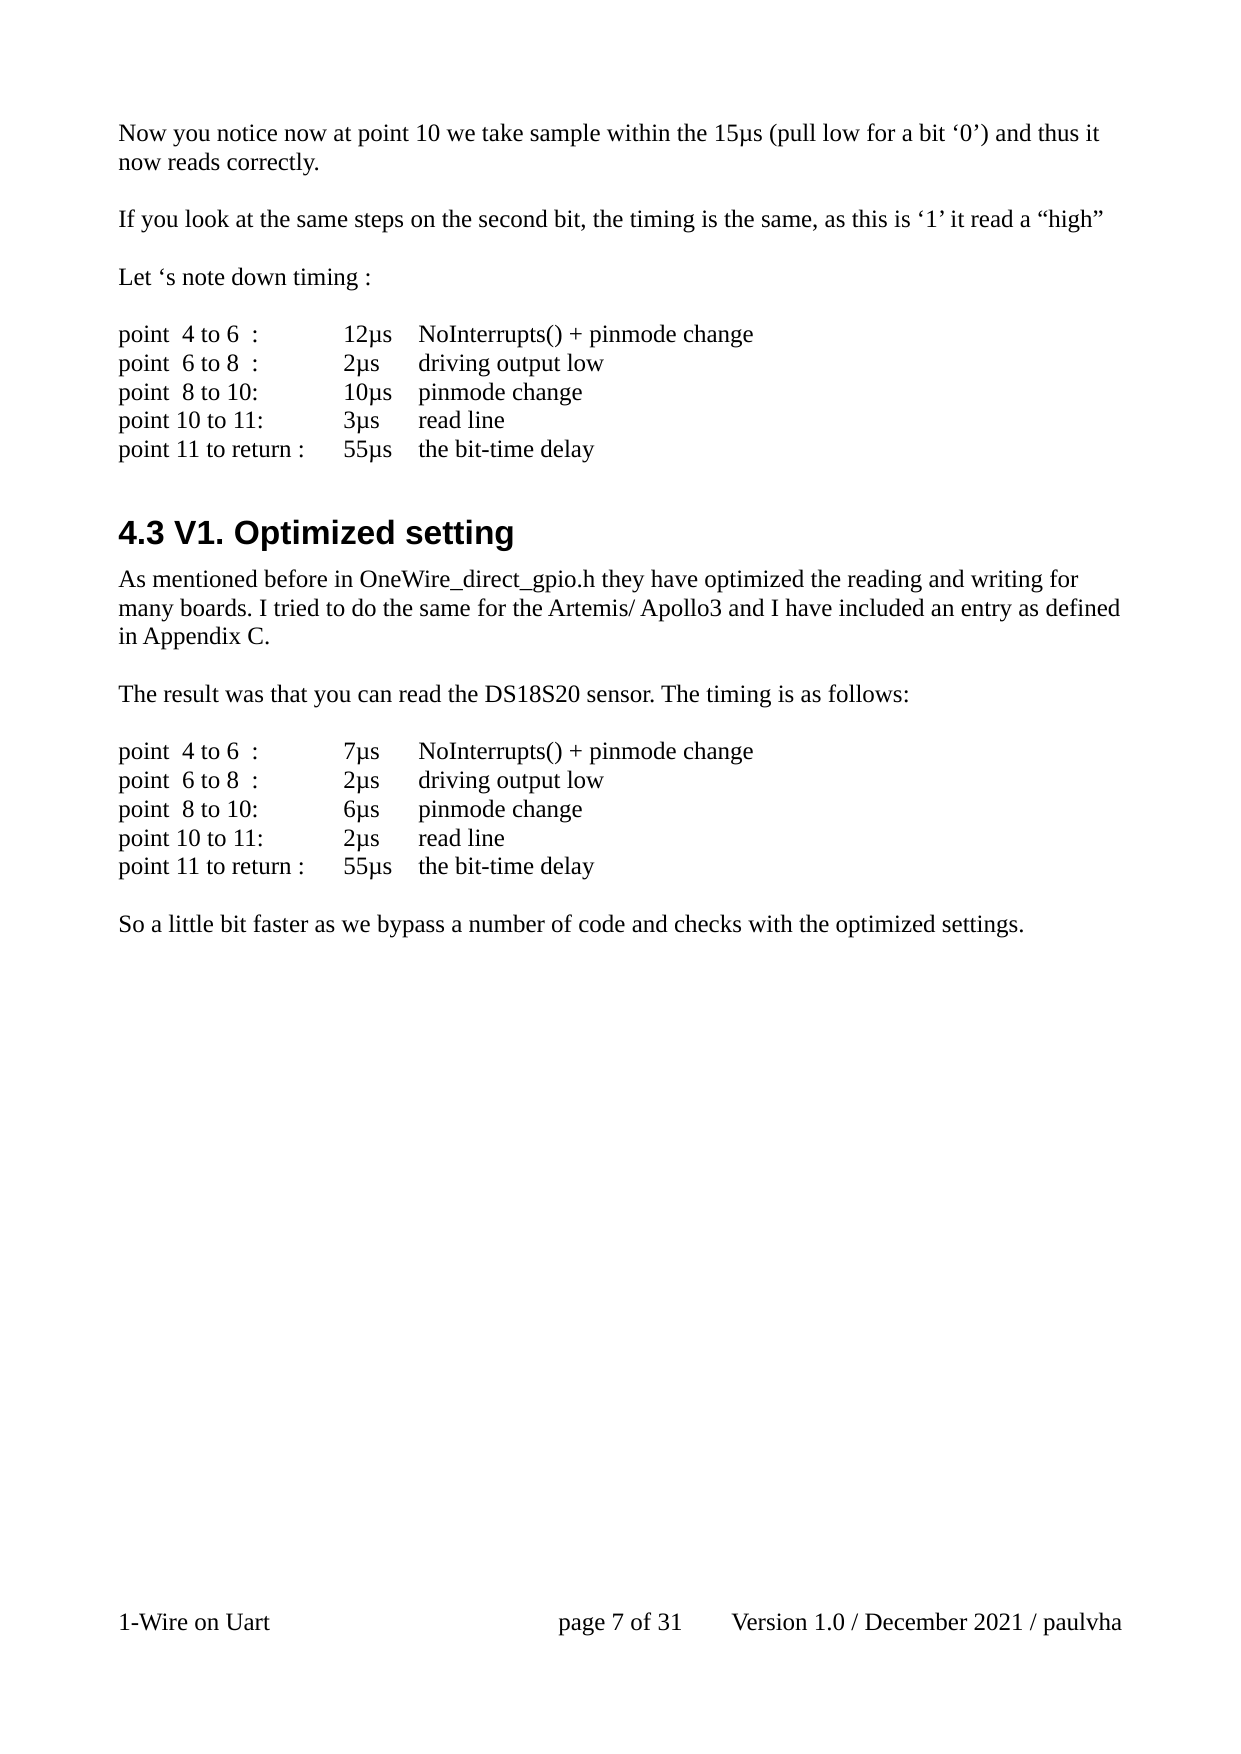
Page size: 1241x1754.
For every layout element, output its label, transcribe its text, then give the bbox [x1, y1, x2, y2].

text point 11 to return : 55µs the bit-time delay [118, 851, 1122, 880]
text So a little bit faster as we bypass a number of code and checks with the optimized settings. [118, 909, 1122, 938]
text point 6 to 8 : 2µs driving output low [118, 348, 1122, 377]
text point 11 to return : 55µs the bit-time delay [118, 434, 1122, 463]
text point 10 to 11: 2µs read line [118, 823, 1122, 851]
text point 8 to 10: 10µs pinmode change [118, 377, 1122, 406]
text point 6 to 8 : 2µs driving output low [118, 765, 1122, 794]
text The result was that you can read the DS18S20 sensor. The timing is as follows: [118, 679, 1122, 708]
subtitle 4.3 V1. Optimized setting [118, 513, 1122, 551]
text point 4 to 6 : 12µs NoInterrupts() + pinmode change [118, 319, 1122, 348]
text point 4 to 6 : 7µs NoInterrupts() + pinmode change [118, 736, 1122, 765]
text Let ‘s note down timing : [118, 262, 1122, 291]
text If you look at the same steps on the second bit, the timing is the same, as this is ‘1’ it read a “high” [118, 204, 1122, 233]
text As mentioned before in OneWire_direct_gpio.h they have optimized the reading and writing for many boards. I tried to do the same for the Artemis/ Apollo3 and I have included an entry as defined in Appendix C. [118, 564, 1122, 650]
text Now you notice now at point 10 we take sample within the 15µs (pull low for a bit ‘0’) and thus it now reads correctly. [118, 118, 1122, 176]
text point 10 to 11: 3µs read line [118, 406, 1122, 434]
text point 8 to 10: 6µs pinmode change [118, 794, 1122, 823]
